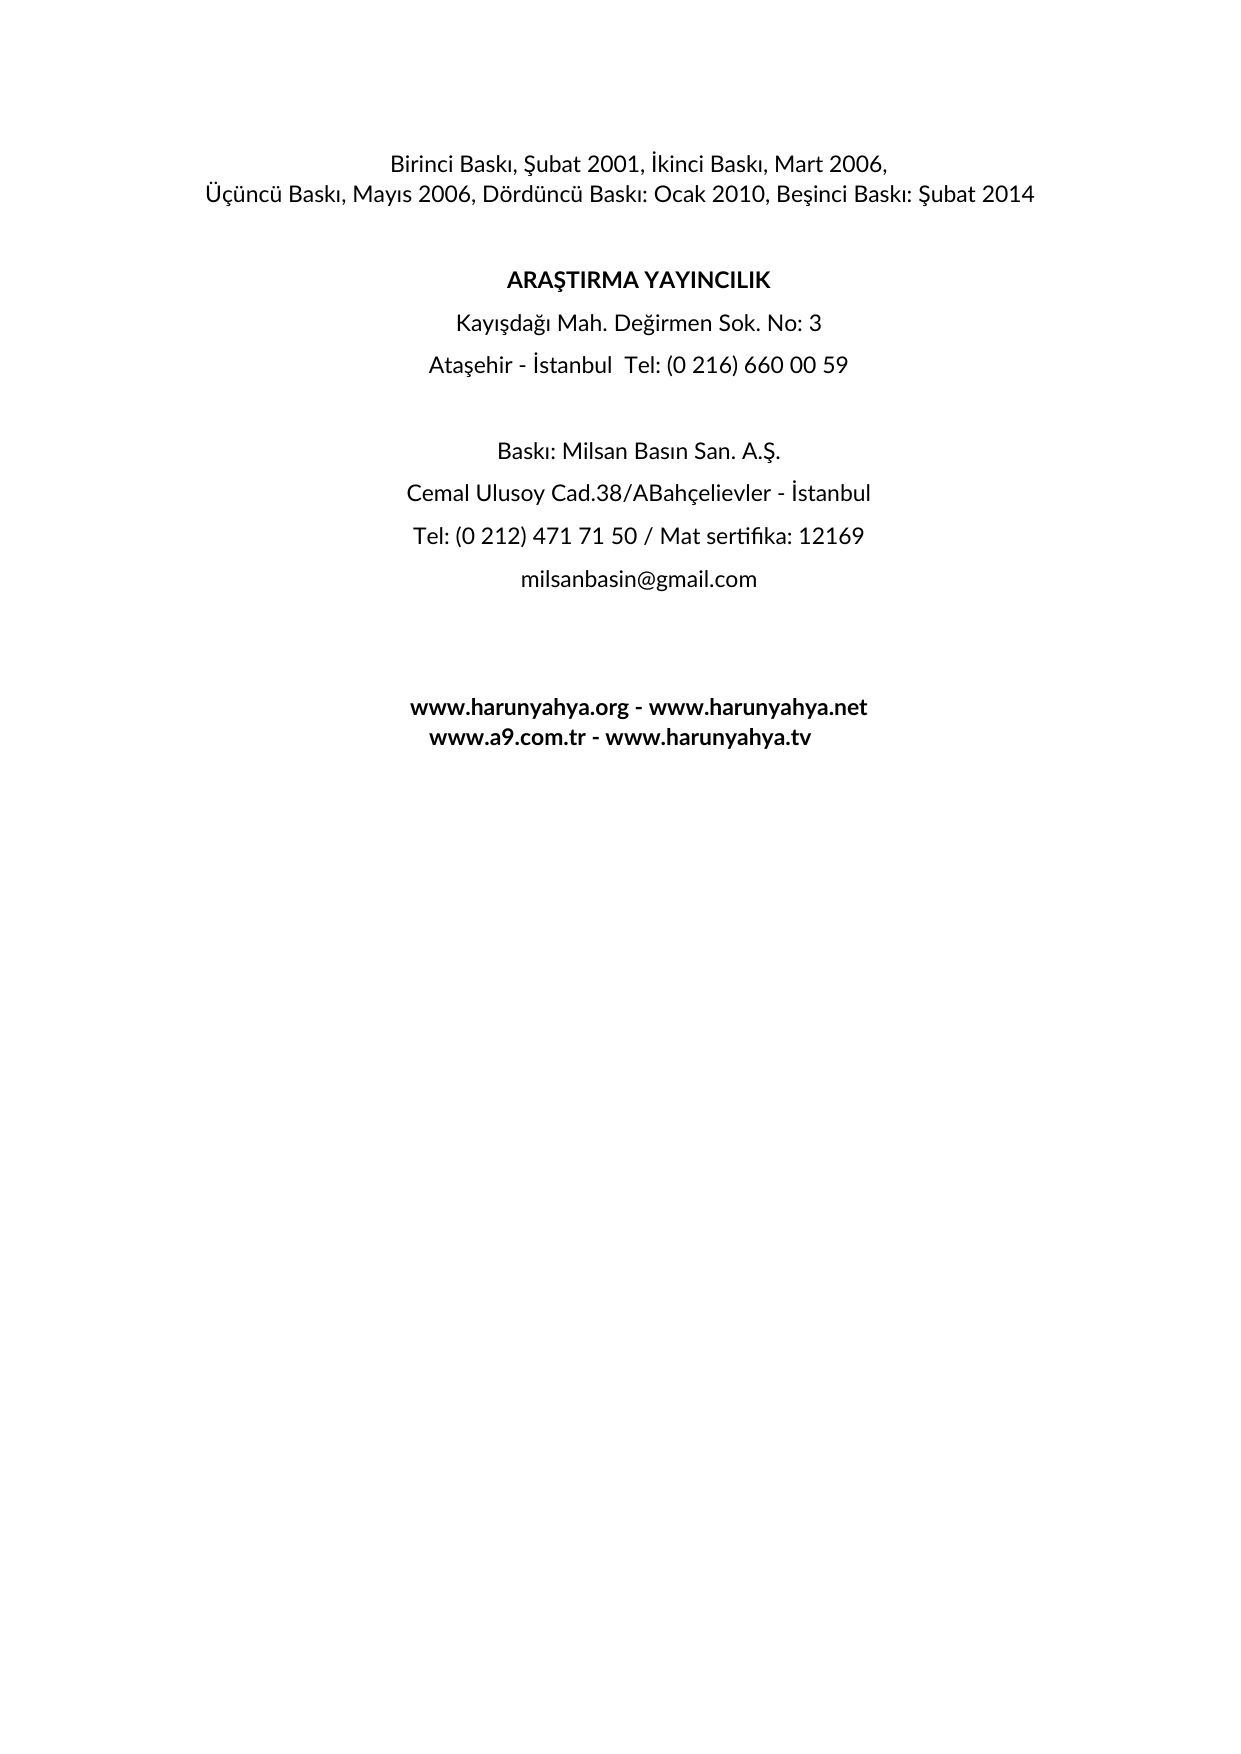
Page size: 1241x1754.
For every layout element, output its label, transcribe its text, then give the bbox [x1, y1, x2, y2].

text Tel: (0 212) 471 71 50 / Mat sertifika: 12169 [150, 522, 1090, 549]
text www.harunyahya.org - www.harunyahya.net www.a9.com.tr - www.harunyahya.tv [150, 693, 1090, 750]
text Birinci Baskı, Şubat 2001, İkinci Baskı, Mart 2006, Üçüncü Baskı, Mayıs 2006, Dördüncü Baskı: Ocak 2010, Beşinci Baskı: Şubat 2014 [150, 150, 1090, 208]
text Ataşehir - İstanbul Tel: (0 216) 660 00 59 [150, 351, 1090, 378]
text milsanbasin@gmail.com [150, 564, 1090, 592]
text ARAŞTIRMA YAYINCILIK [150, 266, 1090, 293]
text Baskı: Milsan Basın San. A.Ş. [150, 436, 1090, 464]
text Kayışdağı Mah. Değirmen Sok. No: 3 [150, 308, 1090, 336]
text Cemal Ulusoy Cad.38/ABahçelievler - İstanbul [150, 479, 1090, 507]
